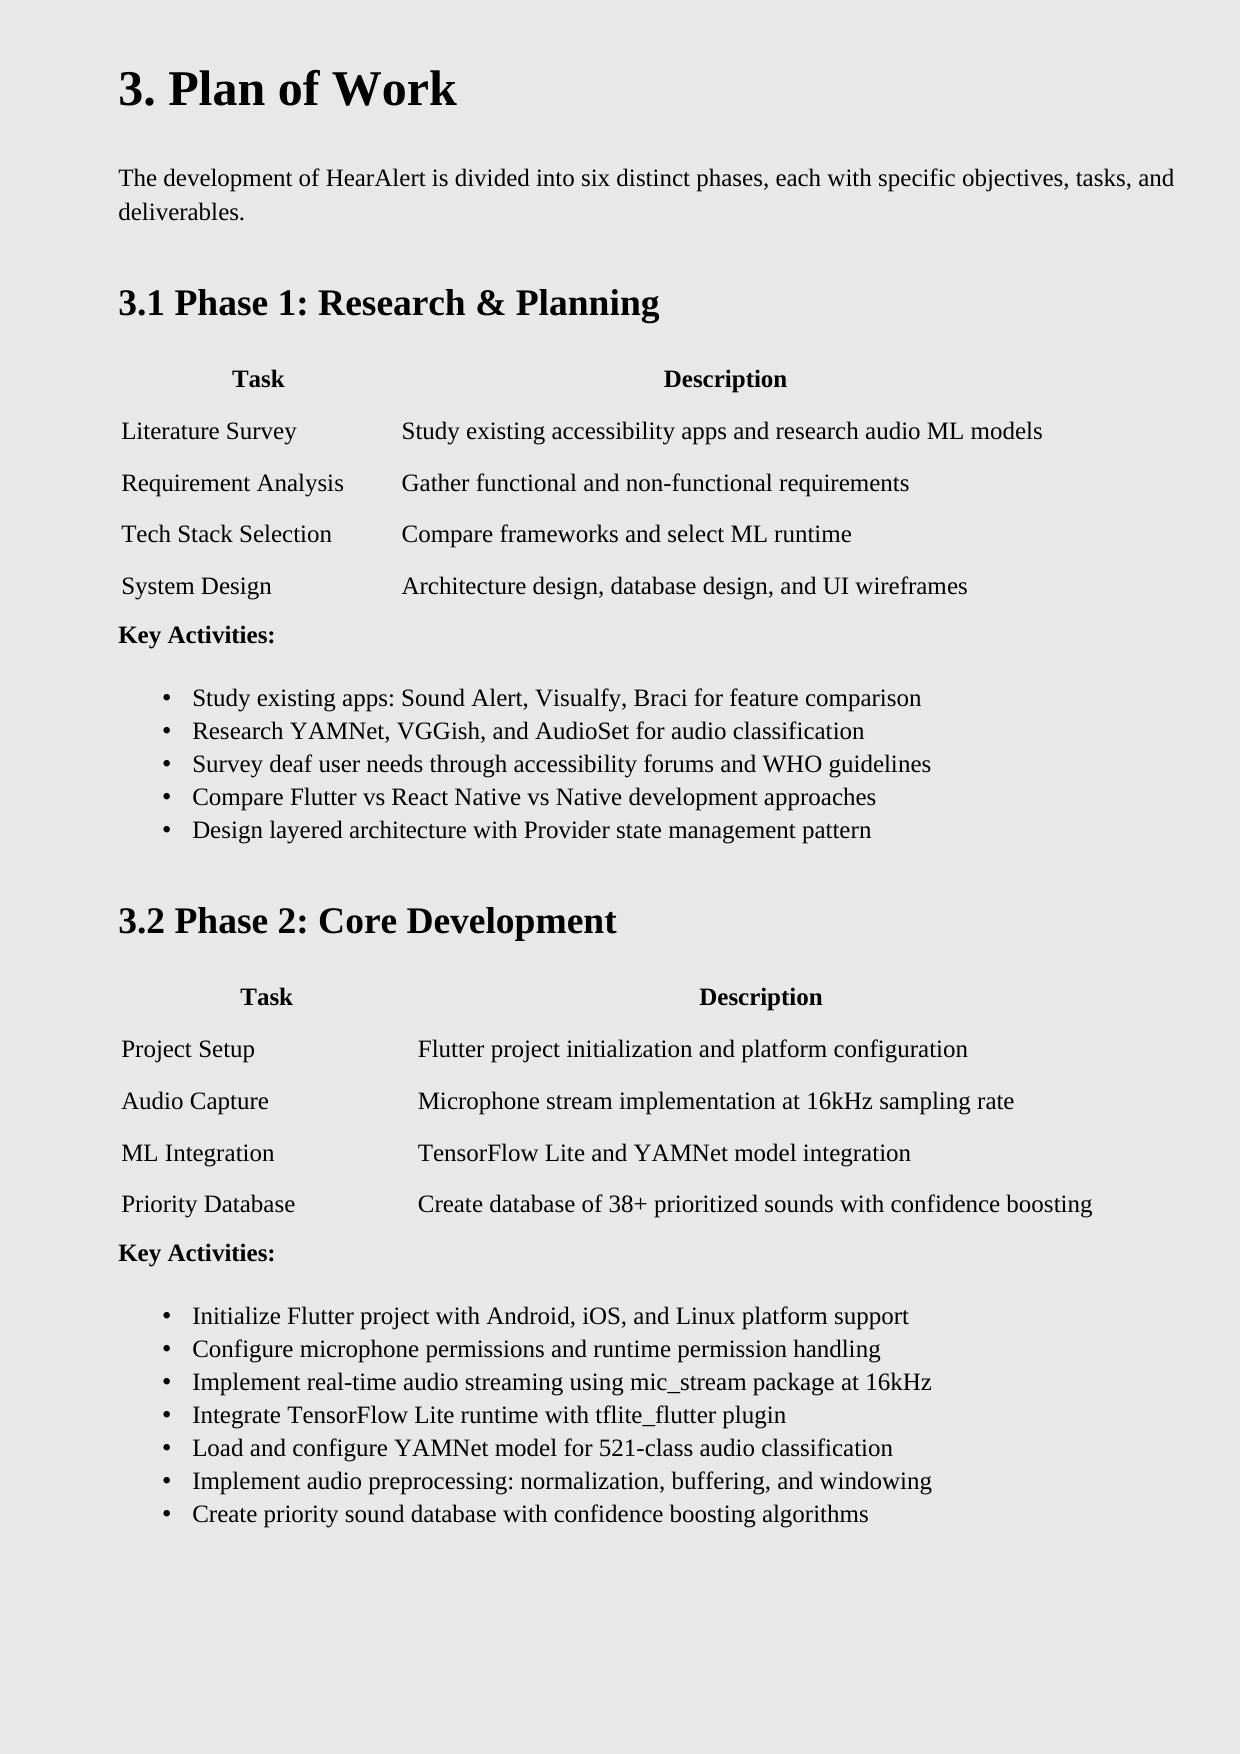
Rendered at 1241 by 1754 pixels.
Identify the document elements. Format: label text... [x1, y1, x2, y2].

list Create priority sound database with confidence boosting algorithms [162, 1499, 1181, 1528]
list Load and configure YAMNet model for 521-class audio classification [162, 1433, 1181, 1462]
table_cell Priority Database [118, 1187, 415, 1238]
list Design layered architecture with Provider state management pattern [162, 815, 1181, 843]
table_cell Create database of 38+ prioritized sounds with confidence boosting [415, 1187, 1107, 1238]
text The development of HearAlert is divided into six distinct phases, each with specific objectives, tasks, and deliverables. [118, 163, 1181, 225]
table_cell Audio Capture [118, 1083, 415, 1135]
list Integrate TensorFlow Lite runtime with tflite_flutter plugin [162, 1400, 1181, 1429]
table_cell Tech Stack Selection [118, 517, 398, 568]
list Survey deaf user needs through accessibility forums and WHO guidelines [162, 749, 1181, 777]
list Compare Flutter vs React Native vs Native development approaches [162, 782, 1181, 811]
table_cell Project Setup [118, 1031, 415, 1083]
table_cell Architecture design, database design, and UI wireframes [399, 569, 1052, 620]
list Configure microphone permissions and runtime permission handling [162, 1334, 1181, 1363]
table_cell Study existing accessibility apps and research audio ML models [399, 413, 1052, 465]
table_header Description [399, 361, 1052, 413]
subtitle 3.1 Phase 1: Research & Planning [118, 280, 1181, 323]
list Implement audio preprocessing: normalization, buffering, and windowing [162, 1466, 1181, 1495]
list Initialize Flutter project with Android, iOS, and Linux platform support [162, 1301, 1181, 1330]
table_header Description [415, 980, 1107, 1031]
table_header Task [118, 980, 415, 1031]
table_cell Literature Survey [118, 413, 398, 465]
table_cell ML Integration [118, 1135, 415, 1187]
table_cell Microphone stream implementation at 16kHz sampling rate [415, 1083, 1107, 1135]
table_cell System Design [118, 569, 398, 620]
subtitle 3.2 Phase 2: Core Development [118, 898, 1181, 941]
table_cell TensorFlow Lite and YAMNet model integration [415, 1135, 1107, 1187]
subtitle 3. Plan of Work [118, 59, 1181, 117]
list Research YAMNet, VGGish, and AudioSet for audio classification [162, 716, 1181, 744]
list Implement real-time audio streaming using mic_stream package at 16kHz [162, 1367, 1181, 1396]
text Key Activities: [118, 1238, 1181, 1267]
table_cell Gather functional and non-functional requirements [399, 465, 1052, 517]
table_cell Requirement Analysis [118, 465, 398, 517]
list Study existing apps: Sound Alert, Visualfy, Braci for feature comparison [162, 683, 1181, 711]
table_header Task [118, 361, 398, 413]
table_cell Flutter project initialization and platform configuration [415, 1031, 1107, 1083]
table_cell Compare frameworks and select ML runtime [399, 517, 1052, 568]
text Key Activities: [118, 620, 1181, 649]
